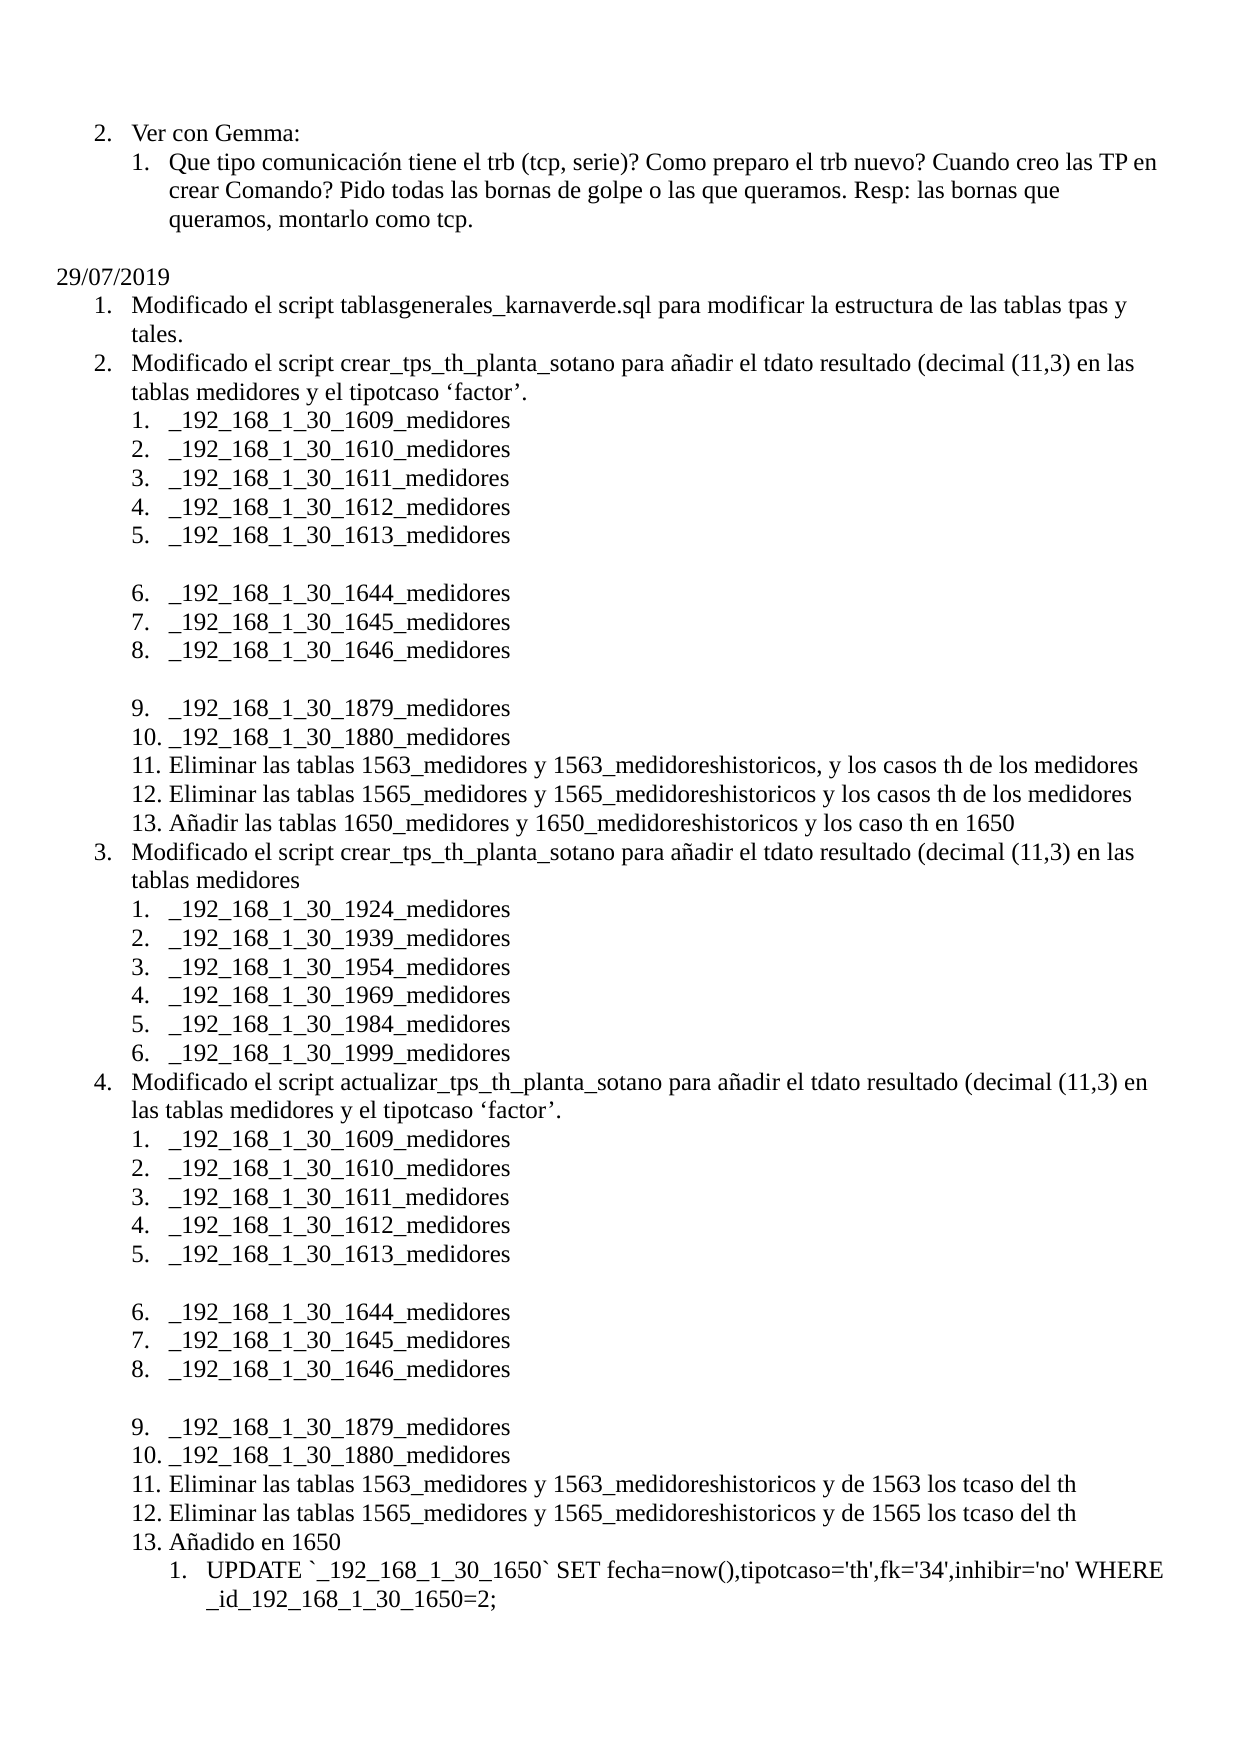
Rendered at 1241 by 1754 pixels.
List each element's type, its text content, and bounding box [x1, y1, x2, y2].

list UPDATE `_192_168_1_30_1650` SET fecha=now(),tipotcaso='th',fk='34',inhibir='no' WHERE _id_192_168_1_30_1650=2; [169, 1556, 1167, 1613]
list Modificado el script crear_tps_th_planta_sotano para añadir el tdato resultado (decimal (11,3) en las tablas medidores y el tipotcaso ‘factor’. [94, 348, 1167, 406]
list _192_168_1_30_1880_medidores [131, 722, 1167, 751]
list _192_168_1_30_1612_medidores [131, 492, 1167, 521]
list _192_168_1_30_1609_medidores [131, 406, 1167, 434]
text 29/07/2019 [56, 262, 1167, 291]
list Ver con Gemma: [94, 118, 1167, 147]
list _192_168_1_30_1954_medidores [131, 952, 1167, 981]
list _192_168_1_30_1646_medidores [131, 636, 1167, 664]
list _192_168_1_30_1644_medidores [131, 1297, 1167, 1326]
list Eliminar las tablas 1563_medidores y 1563_medidoreshistoricos, y los casos th de los medidores [131, 751, 1167, 779]
list Añadir las tablas 1650_medidores y 1650_medidoreshistoricos y los caso th en 1650 [131, 808, 1167, 837]
list Que tipo comunicación tiene el trb (tcp, serie)? Como preparo el trb nuevo? Cuando creo las TP en crear Comando? Pido todas las bornas de golpe o las que queramos. Resp: las bornas que queramos, montarlo como tcp. [131, 147, 1167, 233]
list _192_168_1_30_1984_medidores [131, 1009, 1167, 1038]
list Eliminar las tablas 1565_medidores y 1565_medidoreshistoricos y de 1565 los tcaso del th [131, 1498, 1167, 1527]
list _192_168_1_30_1613_medidores [131, 1239, 1167, 1268]
list _192_168_1_30_1611_medidores [131, 463, 1167, 492]
list _192_168_1_30_1644_medidores [131, 578, 1167, 607]
list Añadido en 1650 [131, 1527, 1167, 1556]
list _192_168_1_30_1939_medidores [131, 923, 1167, 952]
list _192_168_1_30_1879_medidores [131, 693, 1167, 722]
list _192_168_1_30_1969_medidores [131, 981, 1167, 1009]
list Eliminar las tablas 1565_medidores y 1565_medidoreshistoricos y los casos th de los medidores [131, 779, 1167, 808]
list _192_168_1_30_1645_medidores [131, 607, 1167, 636]
list _192_168_1_30_1924_medidores [131, 894, 1167, 923]
list _192_168_1_30_1645_medidores [131, 1326, 1167, 1354]
list _192_168_1_30_1613_medidores [131, 521, 1167, 549]
list _192_168_1_30_1612_medidores [131, 1211, 1167, 1239]
list _192_168_1_30_1610_medidores [131, 434, 1167, 463]
list _192_168_1_30_1880_medidores [131, 1441, 1167, 1469]
list _192_168_1_30_1999_medidores [131, 1038, 1167, 1067]
list _192_168_1_30_1646_medidores [131, 1354, 1167, 1383]
list Modificado el script crear_tps_th_planta_sotano para añadir el tdato resultado (decimal (11,3) en las tablas medidores [94, 837, 1167, 894]
list Eliminar las tablas 1563_medidores y 1563_medidoreshistoricos y de 1563 los tcaso del th [131, 1469, 1167, 1498]
list _192_168_1_30_1610_medidores [131, 1153, 1167, 1182]
list _192_168_1_30_1609_medidores [131, 1124, 1167, 1153]
list Modificado el script tablasgenerales_karnaverde.sql para modificar la estructura de las tablas tpas y tales. [94, 291, 1167, 348]
list Modificado el script actualizar_tps_th_planta_sotano para añadir el tdato resultado (decimal (11,3) en las tablas medidores y el tipotcaso ‘factor’. [94, 1067, 1167, 1124]
list _192_168_1_30_1879_medidores [131, 1412, 1167, 1441]
list _192_168_1_30_1611_medidores [131, 1182, 1167, 1211]
